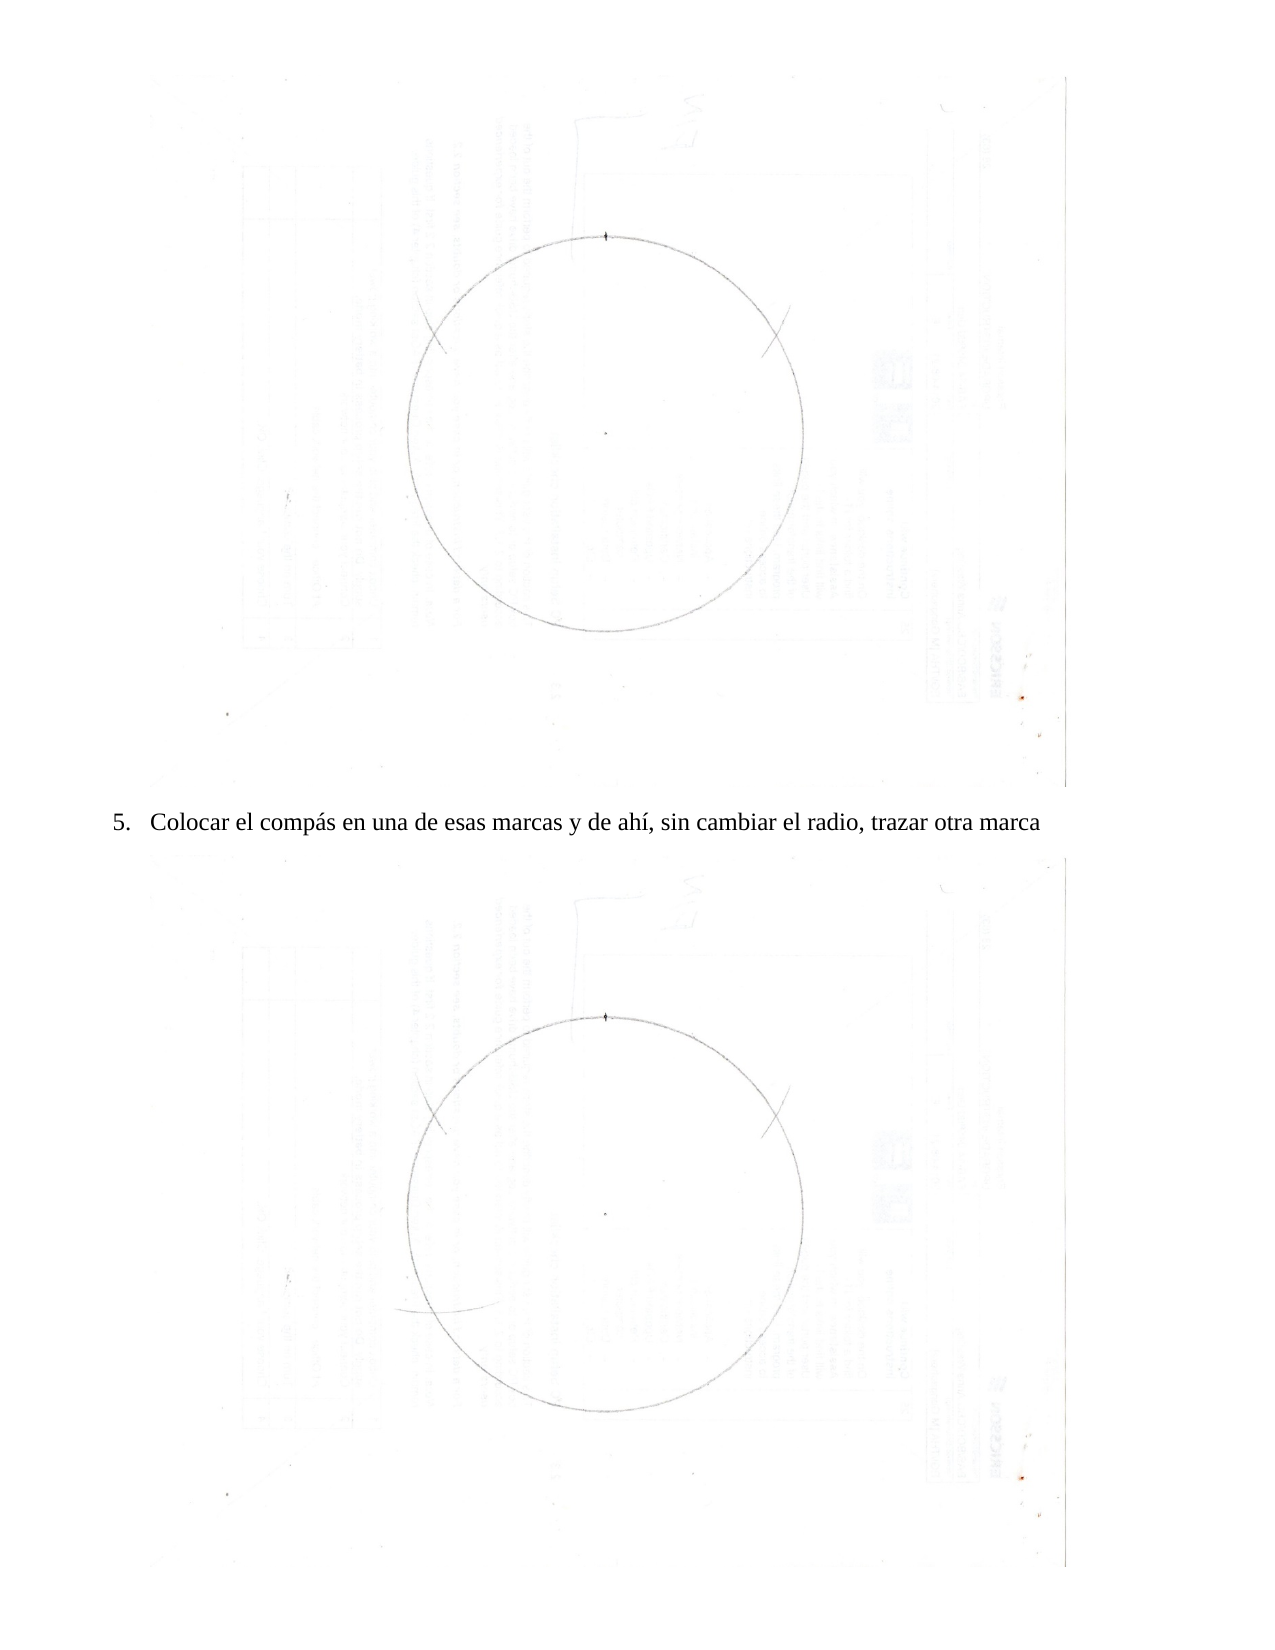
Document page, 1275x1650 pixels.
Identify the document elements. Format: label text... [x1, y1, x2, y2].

list Colocar el compás en una de esas marcas y de ahí, sin cambiar el radio, trazar otra marca [112, 807, 1200, 835]
